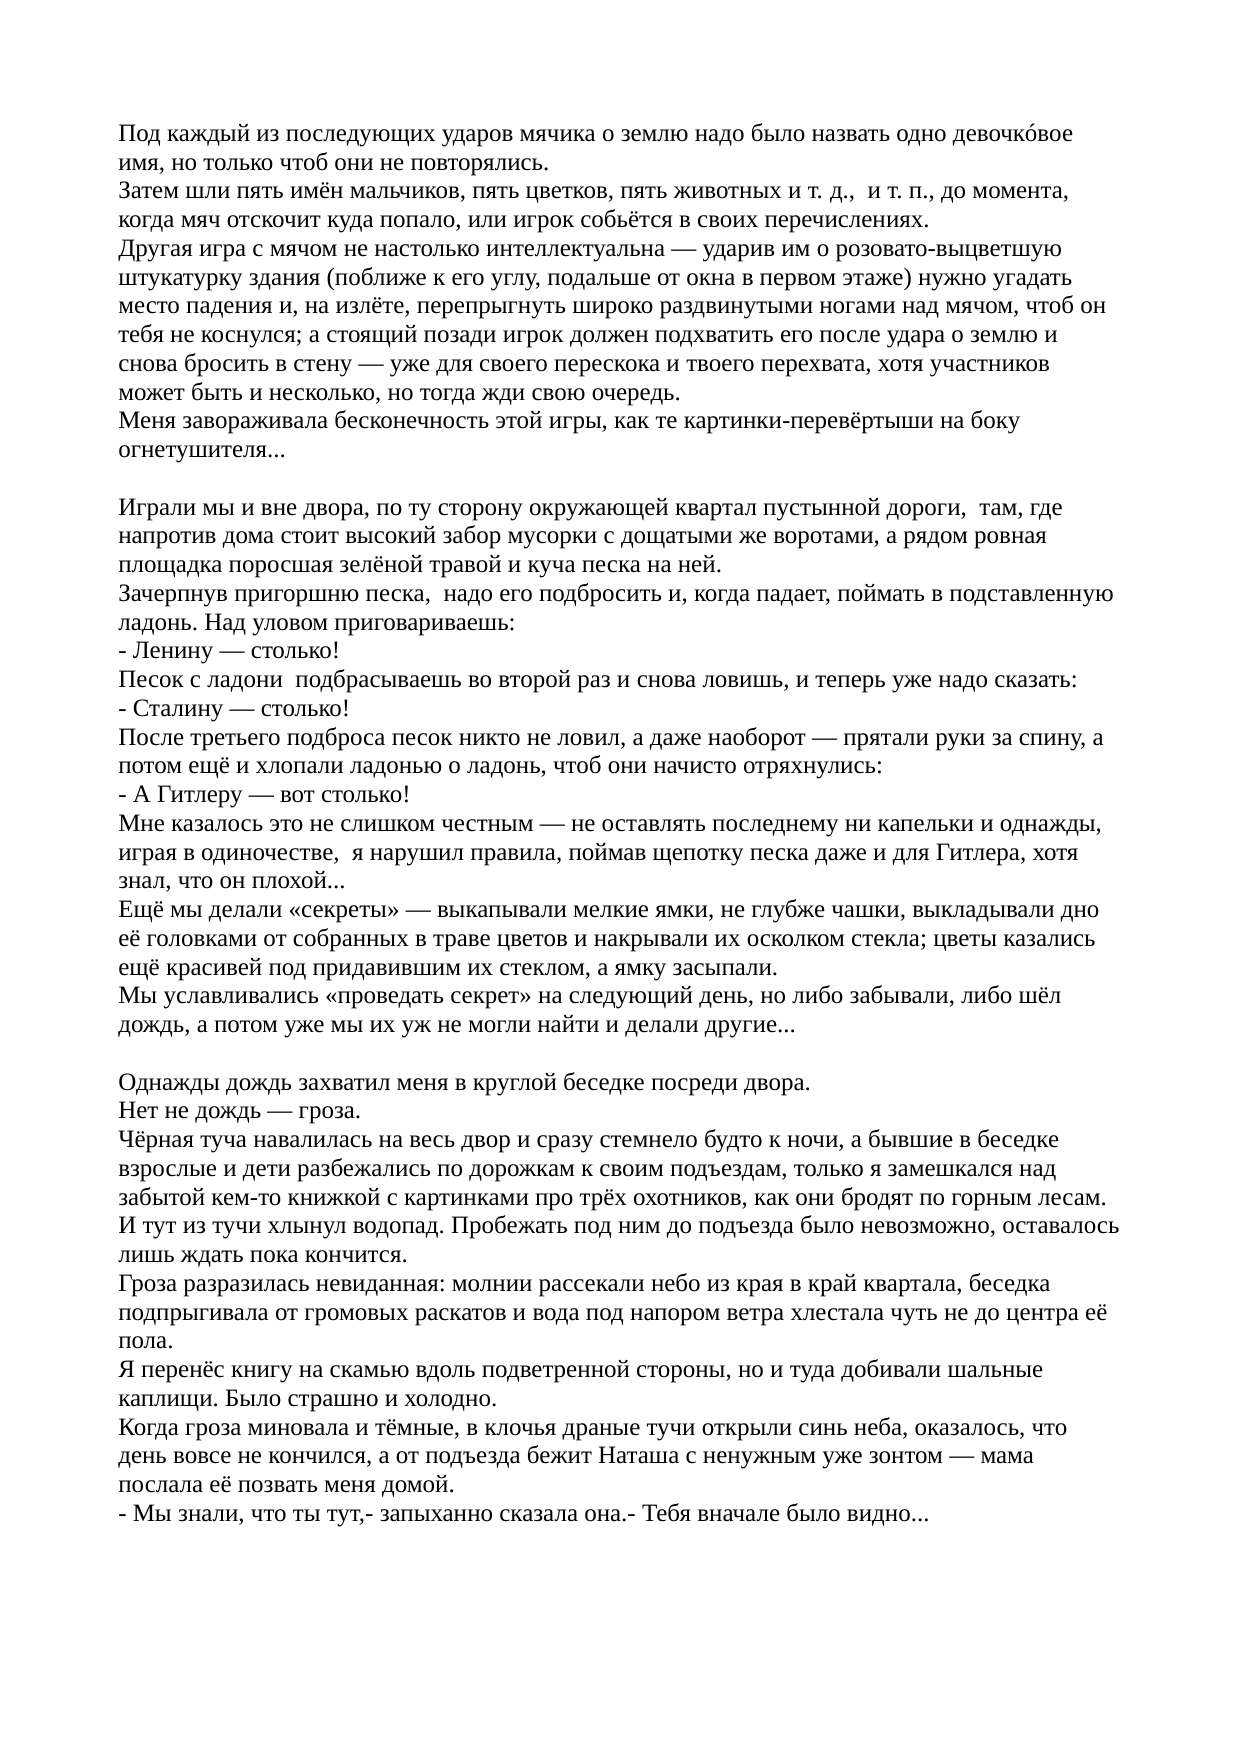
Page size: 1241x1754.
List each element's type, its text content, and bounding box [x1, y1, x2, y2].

text Нет не дождь — гроза. [118, 1096, 1122, 1124]
text После третьего подброса песок никто не ловил, а даже наоборот — прятали руки за спину, а потом ещё и хлопали ладонью о ладонь, чтоб они начисто отряхнулись: [118, 722, 1122, 779]
text Мне казалось это не слишком честным — не оставлять последнему ни капельки и однажды, играя в одиночестве, я нарушил правила, поймав щепотку песка даже и для Гитлера, хотя знал, что он плохой... [118, 808, 1122, 894]
text Я перенёс книгу на скамью вдоль подветренной стороны, но и туда добивали шальные каплищи. Было страшно и холодно. [118, 1354, 1122, 1412]
text Песок с ладони подбрасываешь во второй раз и снова ловишь, и теперь уже надо сказать: [118, 664, 1122, 693]
text Другая игра с мячом не настолько интеллектуальна — ударив им о розовато-выцветшую штукатурку здания (поближе к его углу, подальше от окна в первом этаже) нужно угадать место падения и, на излёте, перепрыгнуть широко раздвинутыми ногами над мячом, чтоб он тебя не коснулся; а стоящий позади игрок должен подхватить его после удара о землю и снова бросить в стену — уже для своего перескока и твоего перехвата, хотя участников может быть и несколько, но тогда жди свою очередь. [118, 233, 1122, 406]
text Однажды дождь захватил меня в круглой беседке посреди двора. [118, 1067, 1122, 1096]
text Чёрная туча навалилась на весь двор и сразу стемнело будто к ночи, а бывшие в беседке взрослые и дети разбежались по дорожкам к своим подъездам, только я замешкался над забытой кем-то книжкой с картинками про трёх охотников, как они бродят по горным лесам. [118, 1124, 1122, 1211]
text - Мы знали, что ты тут,- запыханно сказала она.- Тебя вначале было видно... [118, 1498, 1122, 1527]
text И тут из тучи хлынул водопад. Пробежать под ним до подъезда было невозможно, оставалось лишь ждать пока кончится. [118, 1211, 1122, 1268]
text - Ленину — столько! [118, 636, 1122, 664]
text Когда гроза миновала и тёмные, в клочья драные тучи открыли синь неба, оказалось, что день вовсе не кончился, а от подъезда бежит Наташа с ненужным уже зонтом — мама послала её позвать меня домой. [118, 1412, 1122, 1498]
text Зачерпнув пригоршню песка, надо его подбросить и, когда падает, поймать в подставленную ладонь. Над уловом приговариваешь: [118, 578, 1122, 636]
text - А Гитлеру — вот столько! [118, 779, 1122, 808]
text Затем шли пять имён мальчиков, пять цветков, пять животных и т. д., и т. п., до момента, когда мяч отскочит куда попало, или игрок собьётся в своих перечислениях. [118, 176, 1122, 233]
text - Сталину — столько! [118, 693, 1122, 722]
text Мы уславливались «проведать секрет» на следующий день, но либо забывали, либо шёл дождь, а потом уже мы их уж не могли найти и делали другие... [118, 981, 1122, 1038]
text Ещё мы делали «секреты» — выкапывали мелкие ямки, не глубже чашки, выкладывали дно её головками от собранных в траве цветов и накрывали их осколком стекла; цветы казались ещё красивей под придавившим их стеклом, а ямку засыпали. [118, 894, 1122, 981]
text Под каждый из последующих ударов мячика о землю надо было назвать одно девочкóвое имя, но только чтоб они не повторялись. [118, 118, 1122, 176]
text Меня завораживала бесконечность этой игры, как те картинки-перевёртыши на боку огнетушителя... [118, 406, 1122, 463]
text Гроза разразилась невиданная: молнии рассекали небо из края в край квартала, беседка подпрыгивала от громовых раскатов и вода под напором ветра хлестала чуть не до центра её пола. [118, 1268, 1122, 1354]
text Играли мы и вне двора, по ту сторону окружающей квартал пустынной дороги, там, где напротив дома стоит высокий забор мусорки с дощатыми же воротами, а рядом ровная площадка поросшая зелёной травой и куча песка на ней. [118, 492, 1122, 578]
